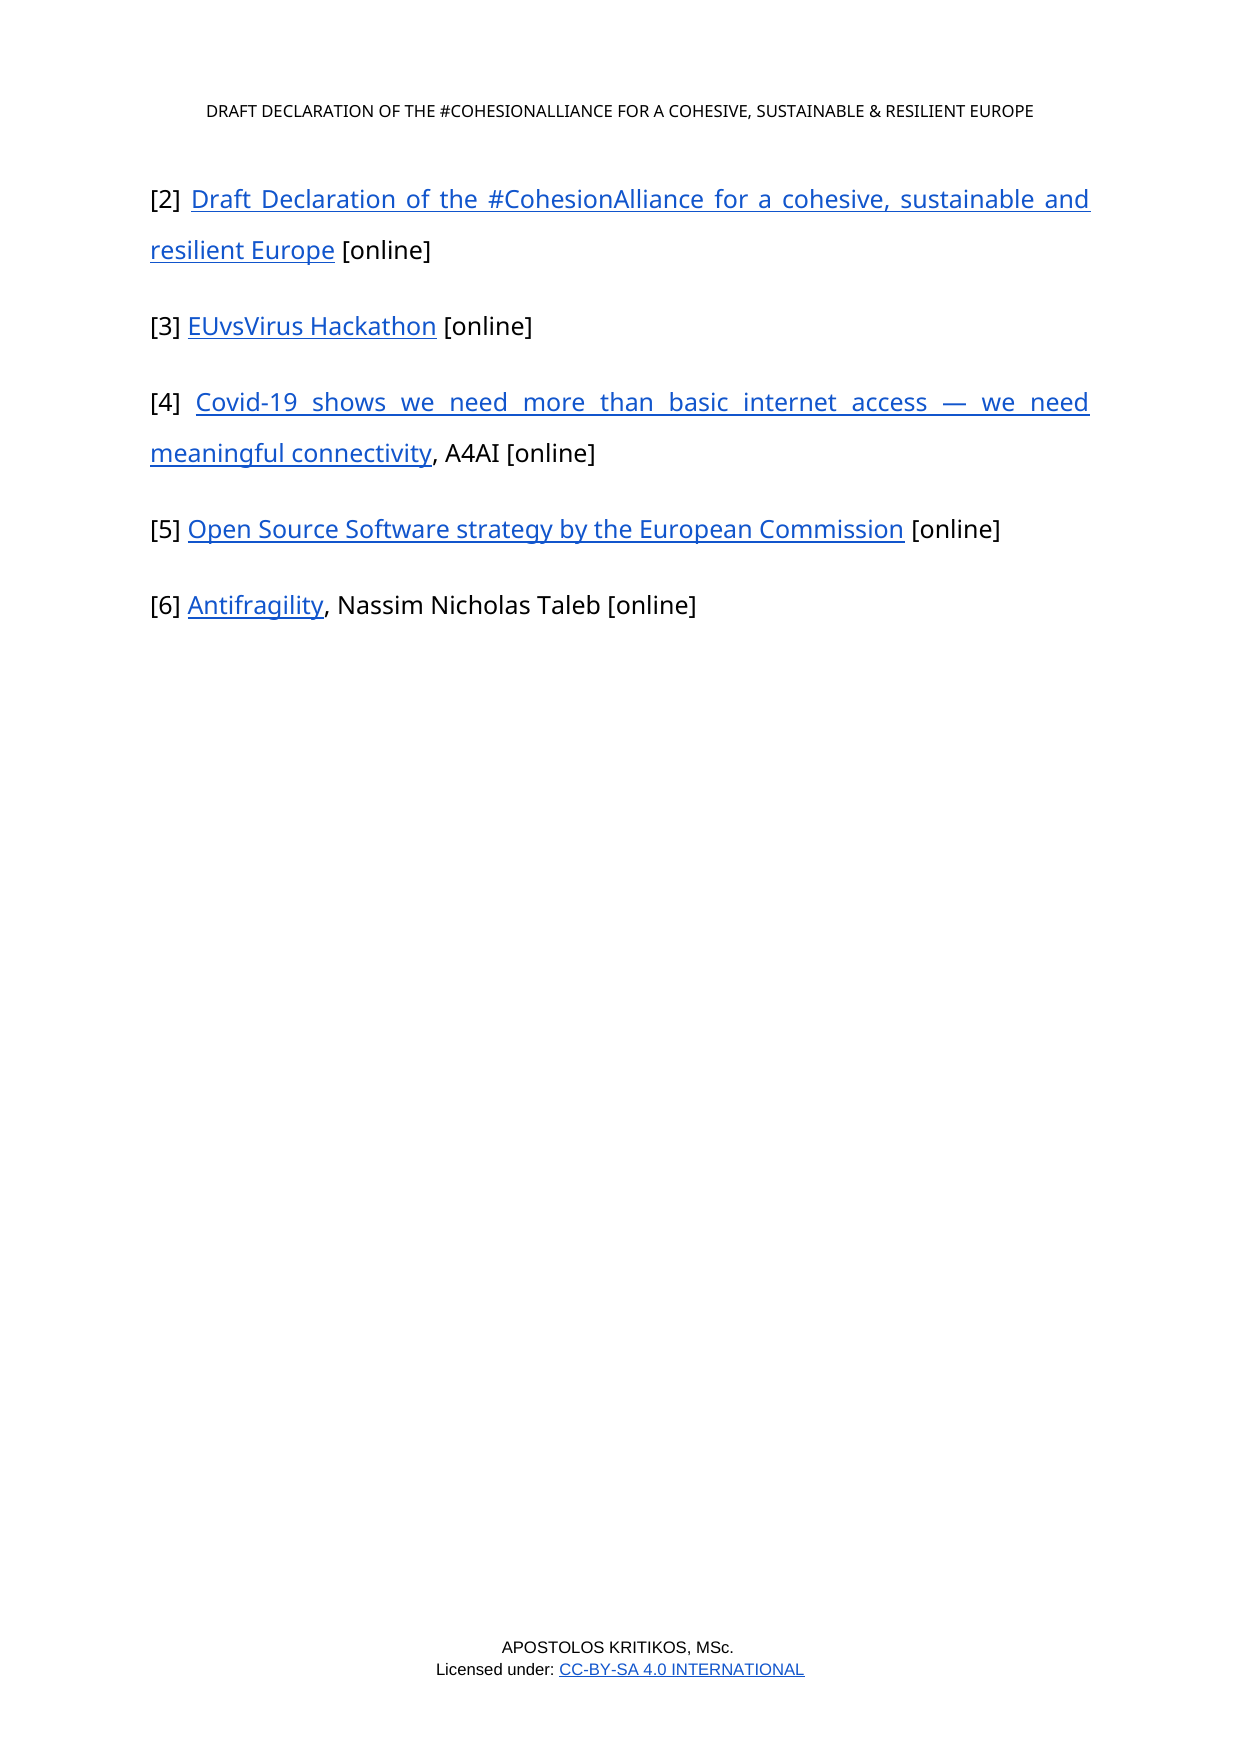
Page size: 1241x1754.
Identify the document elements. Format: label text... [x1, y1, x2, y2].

text [4] Covid-19 shows we need more than basic internet access — we need meaningful connectivity, A4AI [online] [150, 385, 1090, 470]
text [5] Open Source Software strategy by the European Commission [online] [150, 512, 1090, 546]
text [3] EUvsVirus Hackathon [online] [150, 309, 1090, 343]
text [2] Draft Declaration of the #CohesionAlliance for a cohesive, sustainable and resilient Europe [online] [150, 182, 1090, 267]
text [6] Antifragility, Nassim Nicholas Taleb [online] [150, 588, 1090, 622]
